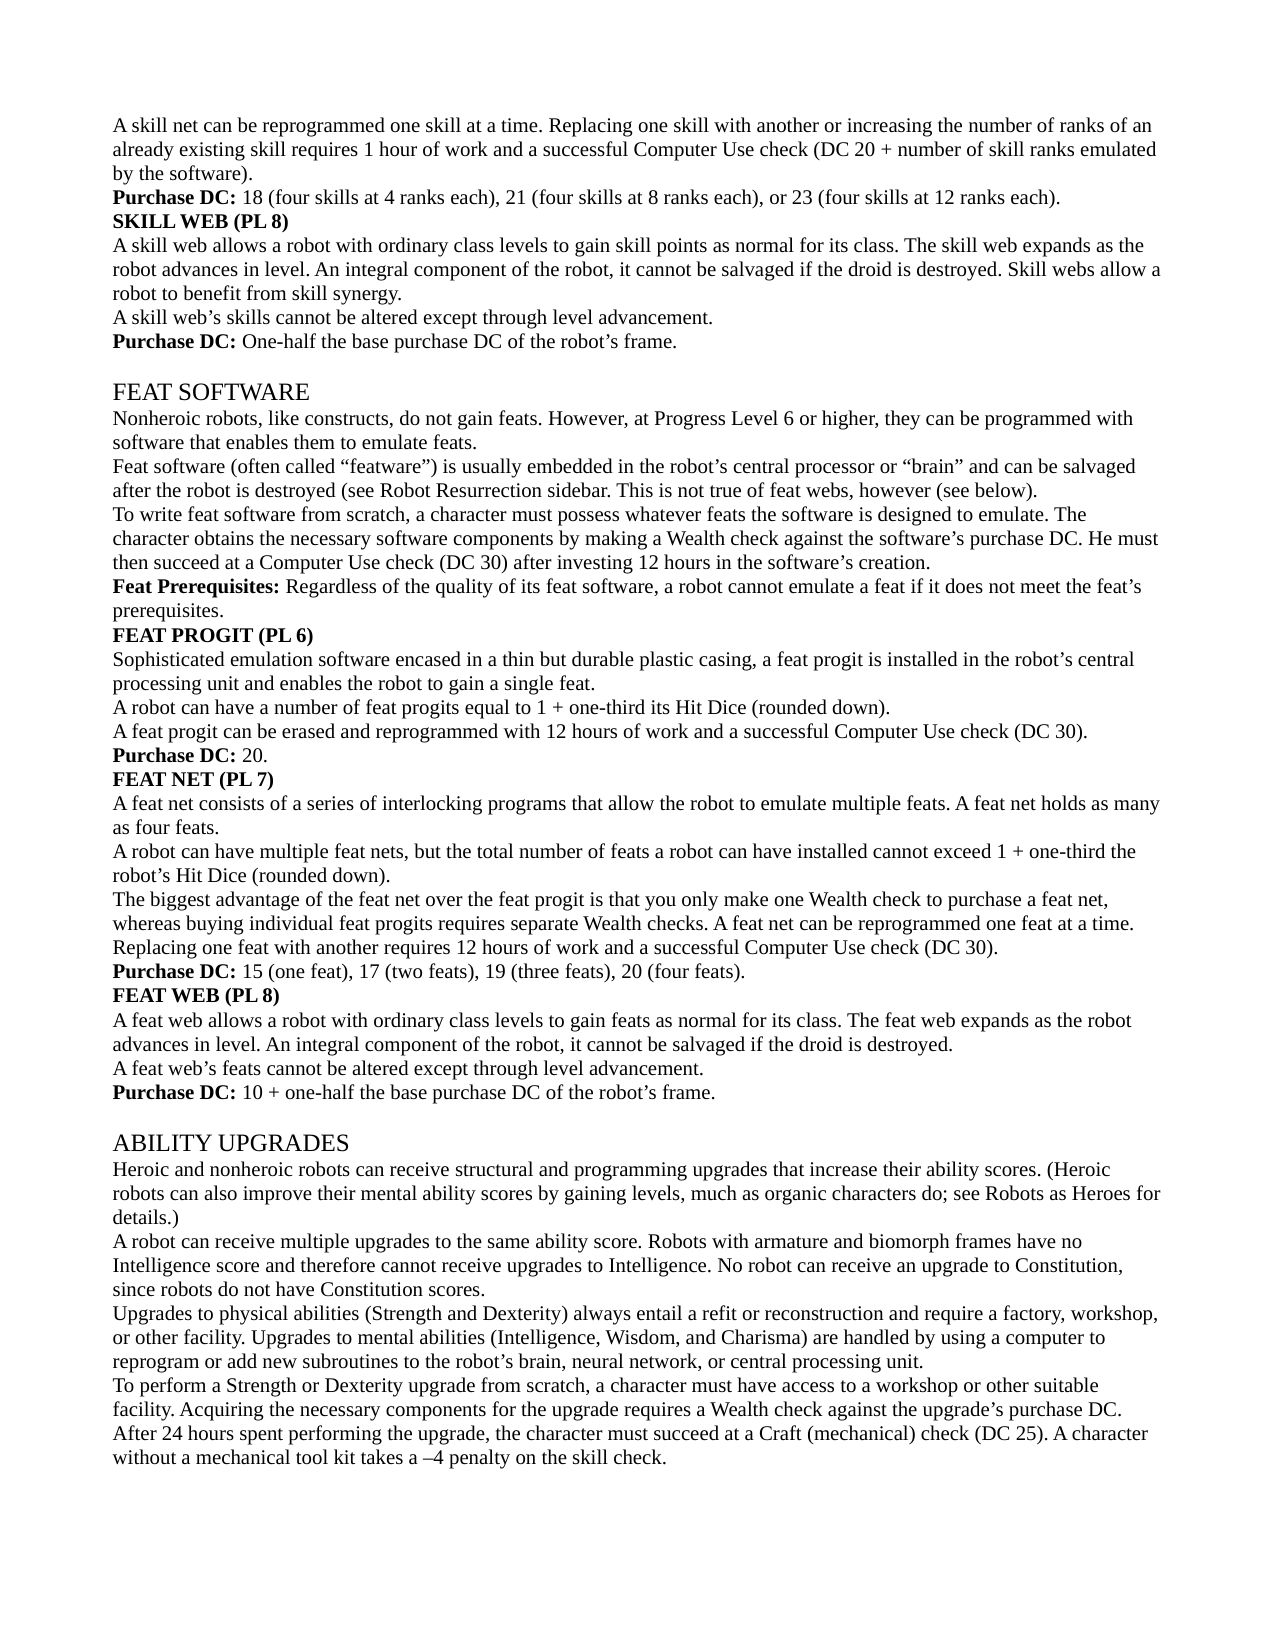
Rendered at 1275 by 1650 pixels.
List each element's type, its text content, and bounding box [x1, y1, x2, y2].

subtitle ABILITY UPGRADES [112, 1128, 1162, 1157]
subtitle FEAT SOFTWARE [112, 377, 1162, 406]
text A feat web allows a robot with ordinary class levels to gain feats as normal for its class. The feat web expands as the robot advances in level. An integral component of the robot, it cannot be salvaged if the droid is destroyed. [112, 1007, 1162, 1056]
text Purchase DC: One-half the base purchase DC of the robot’s frame. [112, 329, 1162, 353]
text A robot can receive multiple upgrades to the same ability score. Robots with armature and biomorph frames have no Intelligence score and therefore cannot receive upgrades to Intelligence. No robot can receive an upgrade to Constitution, since robots do not have Constitution scores. [112, 1229, 1162, 1301]
text Purchase DC: 18 (four skills at 4 ranks each), 21 (four skills at 8 ranks each), or 23 (four skills at 12 ranks each). [112, 185, 1162, 209]
text Upgrades to physical abilities (Strength and Dexterity) always entail a refit or reconstruction and require a factory, workshop, or other facility. Upgrades to mental abilities (Intelligence, Wisdom, and Charisma) are handled by using a computer to reprogram or add new subroutines to the robot’s brain, neural network, or central processing unit. [112, 1301, 1162, 1373]
text FEAT PROGIT (PL 6) [112, 622, 1162, 647]
text A skill net can be reprogrammed one skill at a time. Replacing one skill with another or increasing the number of ranks of an already existing skill requires 1 hour of work and a successful Computer Use check (DC 20 + number of skill ranks emulated by the software). [112, 112, 1162, 185]
text SKILL WEB (PL 8) [112, 209, 1162, 233]
text A skill web allows a robot with ordinary class levels to gain skill points as normal for its class. The skill web expands as the robot advances in level. An integral component of the robot, it cannot be salvaged if the droid is destroyed. Skill webs allow a robot to benefit from skill synergy. [112, 233, 1162, 305]
text Nonheroic robots, like constructs, do not gain feats. However, at Progress Level 6 or higher, they can be programmed with software that enables them to emulate feats. [112, 406, 1162, 454]
text The biggest advantage of the feat net over the feat progit is that you only make one Wealth check to purchase a feat net, whereas buying individual feat progits requires separate Wealth checks. A feat net can be reprogrammed one feat at a time. Replacing one feat with another requires 12 hours of work and a successful Computer Use check (DC 30). [112, 887, 1162, 959]
text Purchase DC: 20. [112, 743, 1162, 767]
text Purchase DC: 15 (one feat), 17 (two feats), 19 (three feats), 20 (four feats). [112, 959, 1162, 983]
text A feat web’s feats cannot be altered except through level advancement. [112, 1056, 1162, 1080]
text Feat software (often called “featware”) is usually embedded in the robot’s central processor or “brain” and can be salvaged after the robot is destroyed (see Robot Resurrection sidebar. This is not true of feat webs, however (see below). [112, 454, 1162, 502]
text Sophisticated emulation software encased in a thin but durable plastic casing, a feat progit is installed in the robot’s central processing unit and enables the robot to gain a single feat. [112, 647, 1162, 695]
text To write feat software from scratch, a character must possess whatever feats the software is designed to emulate. The character obtains the necessary software components by making a Wealth check against the software’s purchase DC. He must then succeed at a Computer Use check (DC 30) after investing 12 hours in the software’s creation. [112, 502, 1162, 574]
text A feat progit can be erased and reprogrammed with 12 hours of work and a successful Computer Use check (DC 30). [112, 719, 1162, 743]
text Heroic and nonheroic robots can receive structural and programming upgrades that increase their ability scores. (Heroic robots can also improve their mental ability scores by gaining levels, much as organic characters do; see Robots as Heroes for details.) [112, 1157, 1162, 1229]
text A robot can have a number of feat progits equal to 1 + one-third its Hit Dice (rounded down). [112, 695, 1162, 719]
text To perform a Strength or Dexterity upgrade from scratch, a character must have access to a workshop or other suitable facility. Acquiring the necessary components for the upgrade requires a Wealth check against the upgrade’s purchase DC. After 24 hours spent performing the upgrade, the character must succeed at a Craft (mechanical) check (DC 25). A character without a mechanical tool kit takes a –4 penalty on the skill check. [112, 1373, 1162, 1469]
text A skill web’s skills cannot be altered except through level advancement. [112, 305, 1162, 329]
text FEAT NET (PL 7) [112, 767, 1162, 791]
text FEAT WEB (PL 8) [112, 983, 1162, 1007]
text A robot can have multiple feat nets, but the total number of feats a robot can have installed cannot exceed 1 + one-third the robot’s Hit Dice (rounded down). [112, 839, 1162, 887]
text A feat net consists of a series of interlocking programs that allow the robot to emulate multiple feats. A feat net holds as many as four feats. [112, 791, 1162, 839]
text Purchase DC: 10 + one-half the base purchase DC of the robot’s frame. [112, 1080, 1162, 1104]
text Feat Prerequisites: Regardless of the quality of its feat software, a robot cannot emulate a feat if it does not meet the feat’s prerequisites. [112, 574, 1162, 622]
